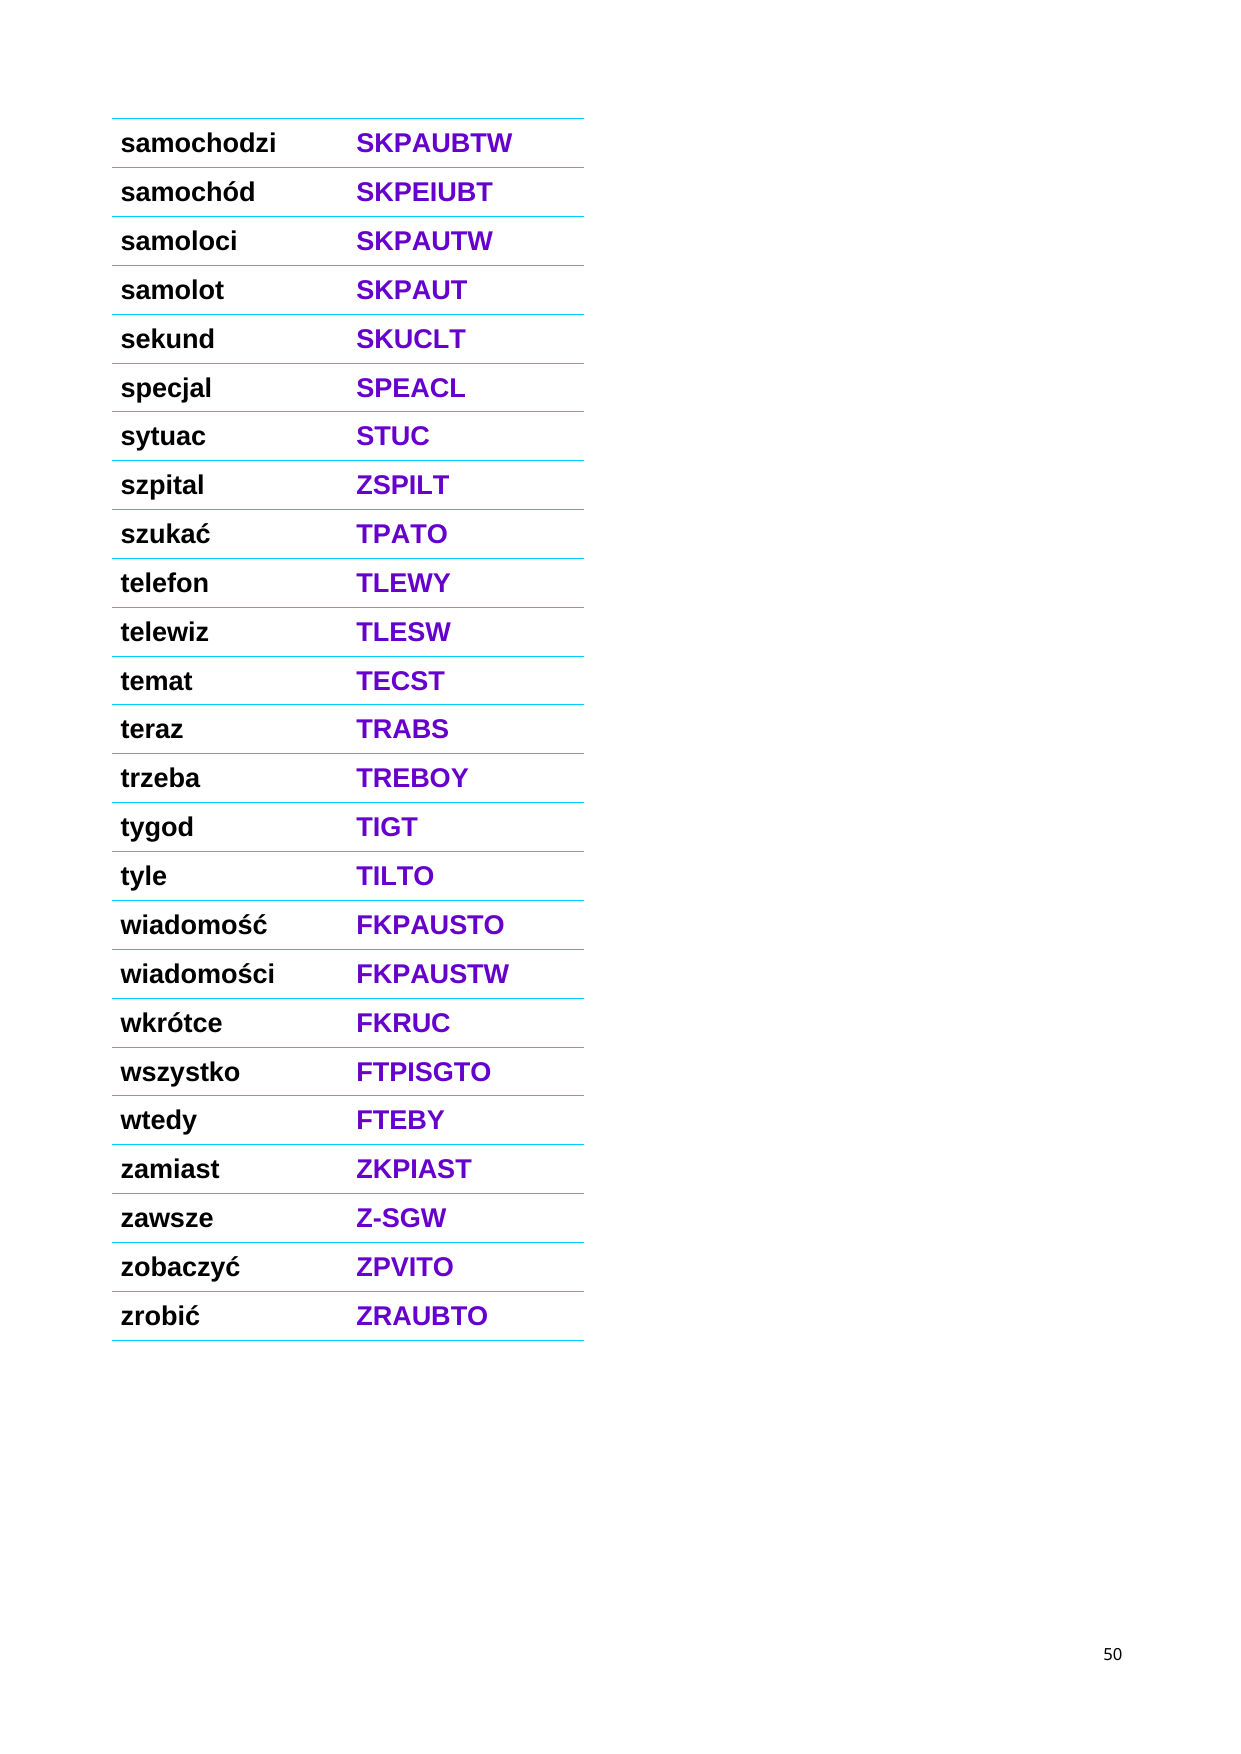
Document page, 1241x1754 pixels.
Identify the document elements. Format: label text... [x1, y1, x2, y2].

table_cell FKPAUSTO [348, 901, 584, 949]
table_cell SKPEIUBT [348, 168, 584, 216]
table_cell FTEBY [348, 1096, 584, 1144]
table_cell ZRAUBTO [348, 1292, 584, 1339]
table_cell FKPAUSTW [348, 950, 584, 997]
table_cell FTPISGTO [348, 1048, 584, 1095]
table_cell SKPAUBTW [348, 119, 584, 167]
table_cell ZSPILT [348, 461, 584, 509]
table_cell TPATO [348, 510, 584, 558]
table_cell Z-SGW [348, 1194, 584, 1242]
table_cell TECST [348, 657, 584, 704]
table_cell samolot [112, 266, 348, 313]
table_cell trzeba [112, 754, 348, 802]
table_cell temat [112, 657, 348, 704]
table_cell SKPAUT [348, 266, 584, 313]
table_cell specjal [112, 364, 348, 411]
table_cell TREBOY [348, 754, 584, 802]
table_cell TLESW [348, 608, 584, 656]
table_cell zrobić [112, 1292, 348, 1339]
table_cell samoloci [112, 217, 348, 265]
table_cell wszystko [112, 1048, 348, 1095]
table_cell FKRUC [348, 999, 584, 1046]
table_cell zamiast [112, 1145, 348, 1193]
table_cell TILTO [348, 852, 584, 900]
table_cell telewiz [112, 608, 348, 656]
table_cell STUC [348, 412, 584, 460]
table_cell zawsze [112, 1194, 348, 1242]
table_cell TRABS [348, 705, 584, 753]
table_cell TIGT [348, 803, 584, 851]
table_cell ZKPIAST [348, 1145, 584, 1193]
table_cell tyle [112, 852, 348, 900]
table_cell sekund [112, 315, 348, 362]
table_cell samochód [112, 168, 348, 216]
table_cell telefon [112, 559, 348, 607]
table_cell SPEACL [348, 364, 584, 411]
table_cell wkrótce [112, 999, 348, 1046]
table_cell ZPVITO [348, 1243, 584, 1291]
table_cell tygod [112, 803, 348, 851]
table_cell sytuac [112, 412, 348, 460]
table_cell wiadomości [112, 950, 348, 997]
table_cell teraz [112, 705, 348, 753]
table_cell szpital [112, 461, 348, 509]
table_cell wtedy [112, 1096, 348, 1144]
table_cell zobaczyć [112, 1243, 348, 1291]
table_cell SKUCLT [348, 315, 584, 362]
table_cell wiadomość [112, 901, 348, 949]
table_cell samochodzi [112, 119, 348, 167]
table_cell SKPAUTW [348, 217, 584, 265]
table_cell TLEWY [348, 559, 584, 607]
table_cell szukać [112, 510, 348, 558]
